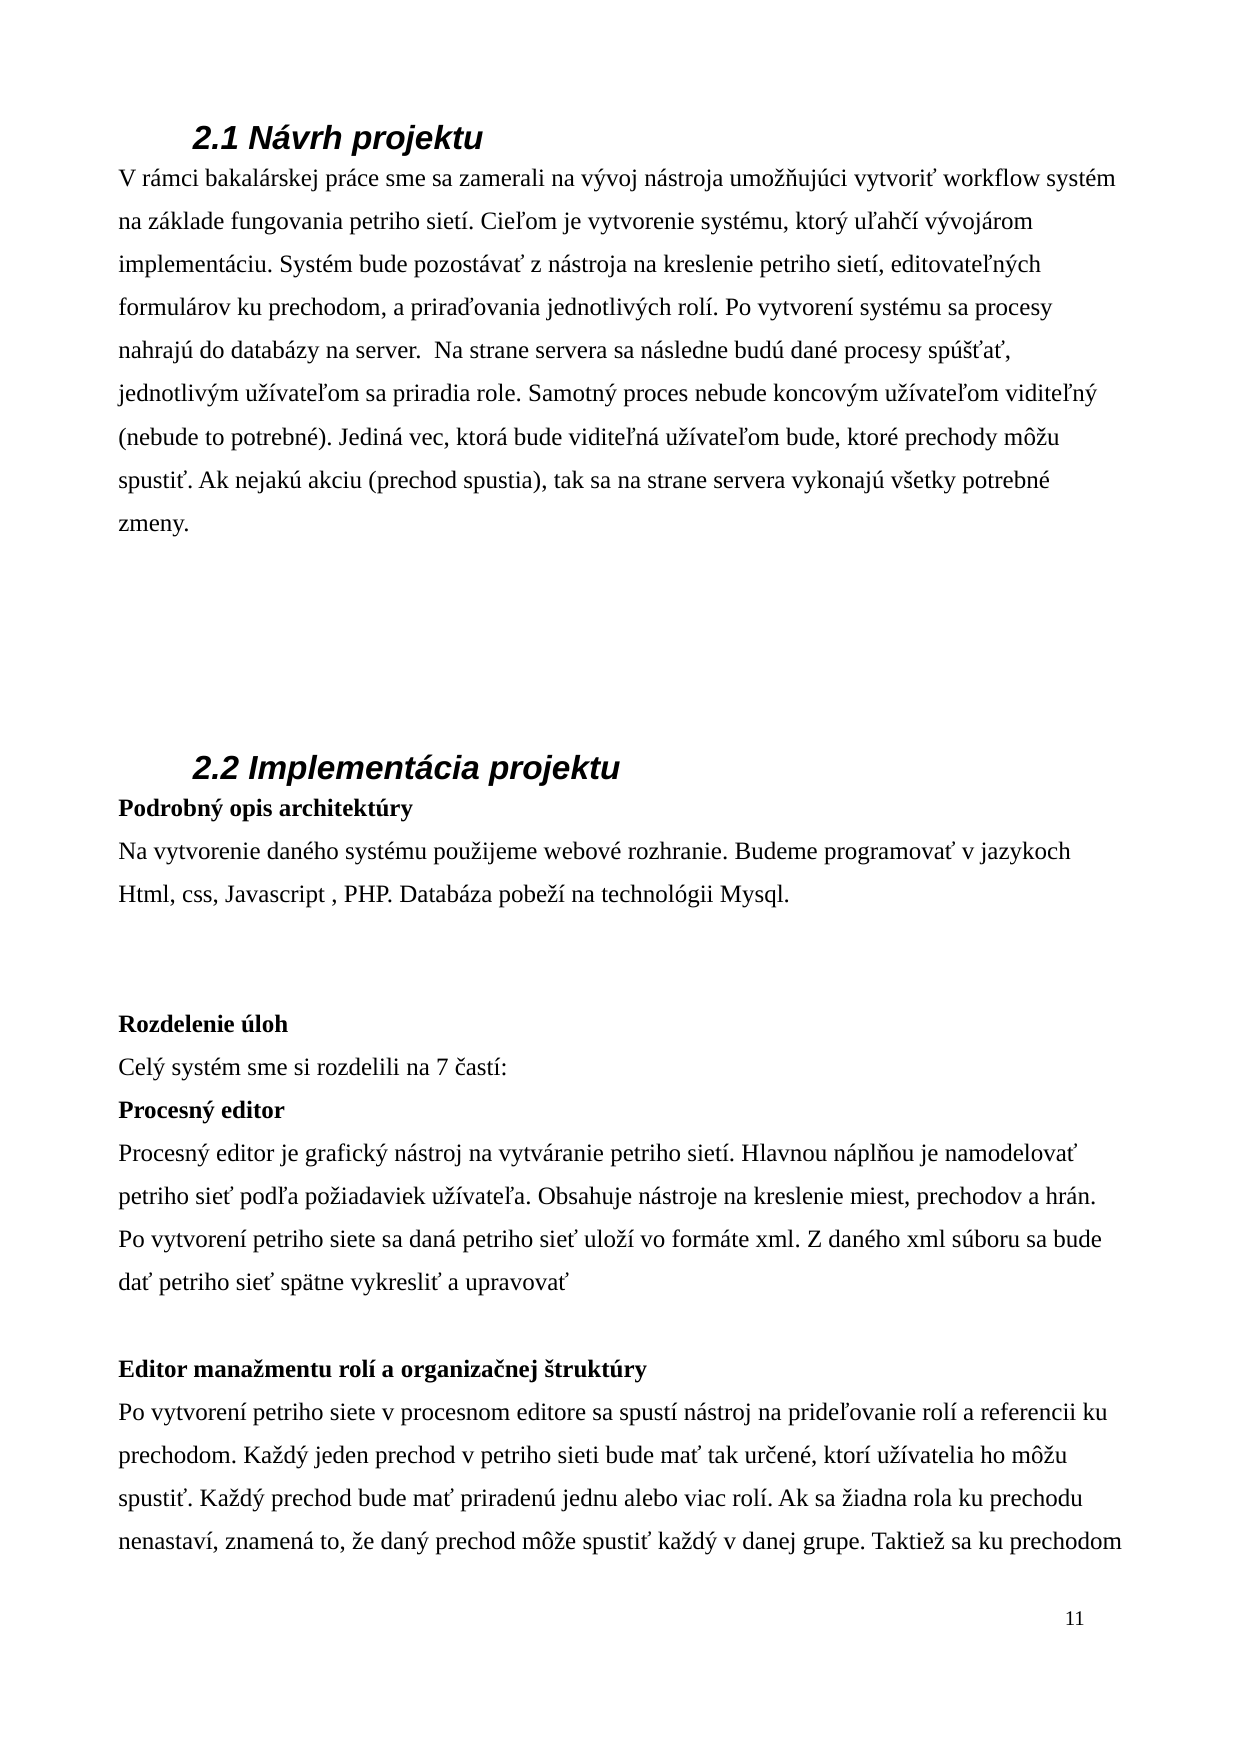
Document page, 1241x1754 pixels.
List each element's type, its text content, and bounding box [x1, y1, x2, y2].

text Celý systém sme si rozdelili na 7 častí: [118, 1052, 1122, 1081]
text Po vytvorení petriho siete v procesnom editore sa spustí nástroj na prideľovanie rolí a referencii ku prechodom. Každý jeden prechod v petriho sieti bude mať tak určené, ktorí užívatelia ho môžu spustiť. Každý prechod bude mať priradenú jednu alebo viac rolí. Ak sa žiadna rola ku prechodu nenastaví, znamená to, že daný prechod môže spustiť každý v danej grupe. Taktiež sa ku prechodom [118, 1397, 1122, 1555]
text Procesný editor [118, 1095, 1122, 1124]
text Editor manažmentu rolí a organizačnej štruktúry [118, 1354, 1122, 1382]
text Rozdelenie úloh [118, 1009, 1122, 1037]
text Procesný editor je grafický nástroj na vytváranie petriho sietí. Hlavnou náplňou je namodelovať petriho sieť podľa požiadaviek užívateľa. Obsahuje nástroje na kreslenie miest, prechodov a hrán. Po vytvorení petriho siete sa daná petriho sieť uloží vo formáte xml. Z daného xml súboru sa bude dať petriho sieť spätne vykresliť a upravovať [118, 1138, 1122, 1296]
subtitle 2.2 Implementácia projektu [148, 748, 1122, 787]
text Podrobný opis architektúry [118, 793, 1122, 822]
subtitle 2.1 Návrh projektu [148, 118, 1122, 157]
text V rámci bakalárskej práce sme sa zamerali na vývoj nástroja umožňujúci vytvoriť workflow systém na základe fungovania petriho sietí. Cieľom je vytvorenie systému, ktorý uľahčí vývojárom implementáciu. Systém bude pozostávať z nástroja na kreslenie petriho sietí, editovateľných formulárov ku prechodom, a priraďovania jednotlivých rolí. Po vytvorení systému sa procesy nahrajú do databázy na server. Na strane servera sa následne budú dané procesy spúšťať, jednotlivým užívateľom sa priradia role. Samotný proces nebude koncovým užívateľom viditeľný (nebude to potrebné). Jediná vec, ktorá bude viditeľná užívateľom bude, ktoré prechody môžu spustiť. Ak nejakú akciu (prechod spustia), tak sa na strane servera vykonajú všetky potrebné zmeny. [118, 163, 1122, 537]
text Na vytvorenie daného systému použijeme webové rozhranie. Budeme programovať v jazykoch Html, css, Javascript , PHP. Databáza pobeží na technológii Mysql. [118, 836, 1122, 908]
